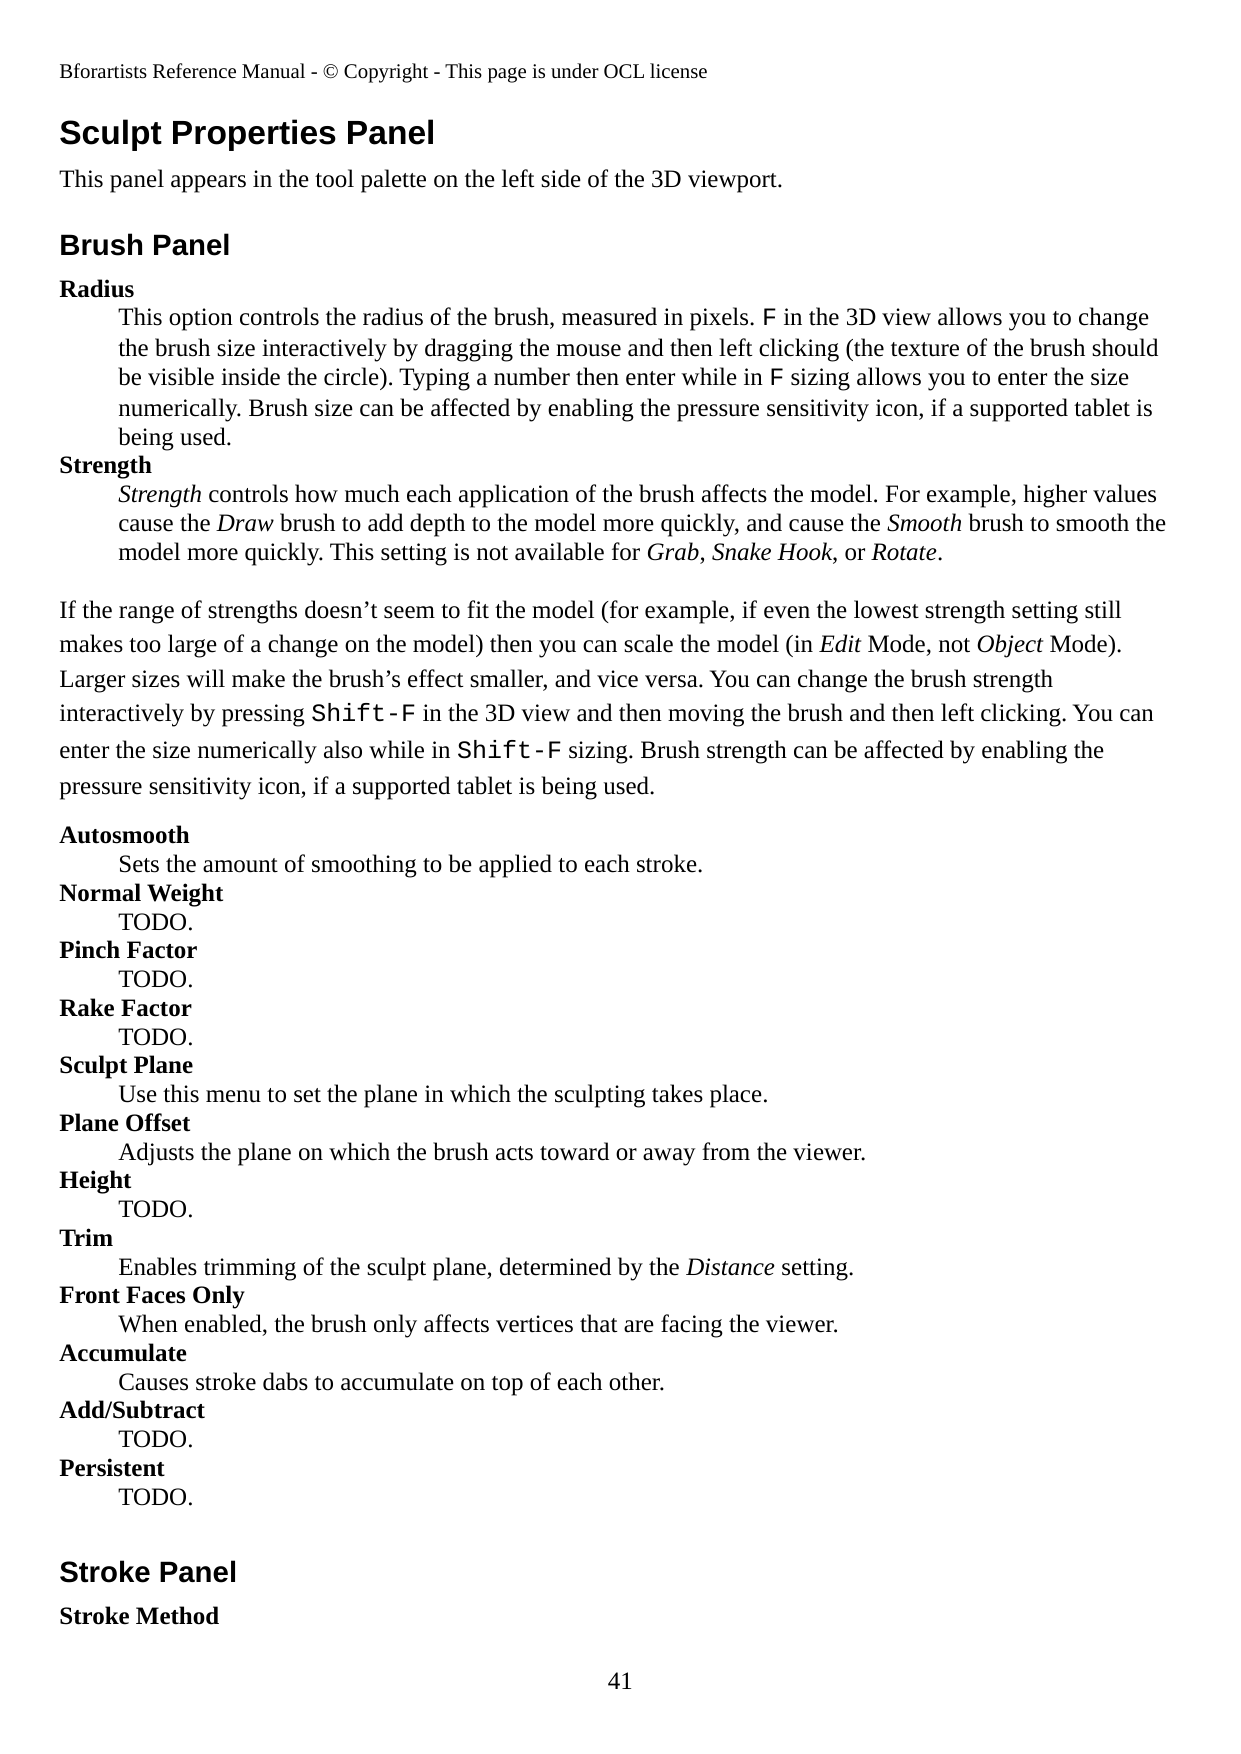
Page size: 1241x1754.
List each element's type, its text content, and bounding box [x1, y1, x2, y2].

list TODO. [118, 1424, 1181, 1453]
subtitle Normal Weight [59, 878, 1181, 907]
subtitle Pinch Factor [59, 935, 1181, 964]
subtitle Sculpt Plane [59, 1050, 1181, 1079]
subtitle Plane Offset [59, 1108, 1181, 1137]
text If the range of strengths doesn’t seem to fit the model (for example, if even the lowest strength setting still makes too large of a change on the model) then you can scale the model (in Edit Mode, not Object Mode). Larger sizes will make the brush’s effect smaller, and vice versa. You can change the brush strength interactively by pressing Shift-F in the 3D view and then moving the brush and then left clicking. You can enter the size numerically also while in Shift-F sizing. Brush strength can be affected by enabling the pressure sensitivity icon, if a supported tablet is being used. [59, 595, 1181, 800]
subtitle Front Faces Only [59, 1280, 1181, 1309]
list Adjusts the plane on which the brush acts toward or away from the viewer. [118, 1137, 1181, 1165]
list This option controls the radius of the brush, measured in pixels. F in the 3D view allows you to change the brush size interactively by dragging the mouse and then left clicking (the texture of the brush should be visible inside the circle). Typing a number then enter while in F sizing allows you to enter the size numerically. Brush size can be affected by enabling the pressure sensitivity icon, if a supported tablet is being used. [118, 302, 1181, 450]
list TODO. [118, 1194, 1181, 1223]
subtitle Accumulate [59, 1338, 1181, 1367]
subtitle Sculpt Properties Panel [59, 113, 1181, 151]
subtitle Stroke Method [59, 1601, 1181, 1629]
subtitle Brush Panel [59, 227, 1181, 261]
subtitle Persistent [59, 1453, 1181, 1482]
list Use this menu to set the plane in which the sculpting takes place. [118, 1079, 1181, 1108]
list Sets the amount of smoothing to be applied to each stroke. [118, 849, 1181, 878]
list TODO. [118, 1482, 1181, 1510]
subtitle Rake Factor [59, 993, 1181, 1022]
subtitle Strength [59, 450, 1181, 479]
list Strength controls how much each application of the brush affects the model. For example, higher values cause the Draw brush to add depth to the model more quickly, and cause the Smooth brush to smooth the model more quickly. This setting is not available for Grab, Snake Hook, or Rotate. [118, 479, 1181, 565]
list TODO. [118, 1022, 1181, 1050]
list When enabled, the brush only affects vertices that are facing the viewer. [118, 1309, 1181, 1338]
subtitle Autosmooth [59, 820, 1181, 849]
text This panel appears in the tool palette on the left side of the 3D viewport. [59, 164, 1181, 192]
list TODO. [118, 964, 1181, 993]
list Enables trimming of the sculpt plane, determined by the Distance setting. [118, 1252, 1181, 1280]
list Causes stroke dabs to accumulate on top of each other. [118, 1367, 1181, 1395]
subtitle Radius [59, 274, 1181, 302]
subtitle Stroke Panel [59, 1554, 1181, 1588]
list TODO. [118, 907, 1181, 935]
subtitle Trim [59, 1223, 1181, 1252]
subtitle Add/Subtract [59, 1395, 1181, 1424]
subtitle Height [59, 1165, 1181, 1194]
